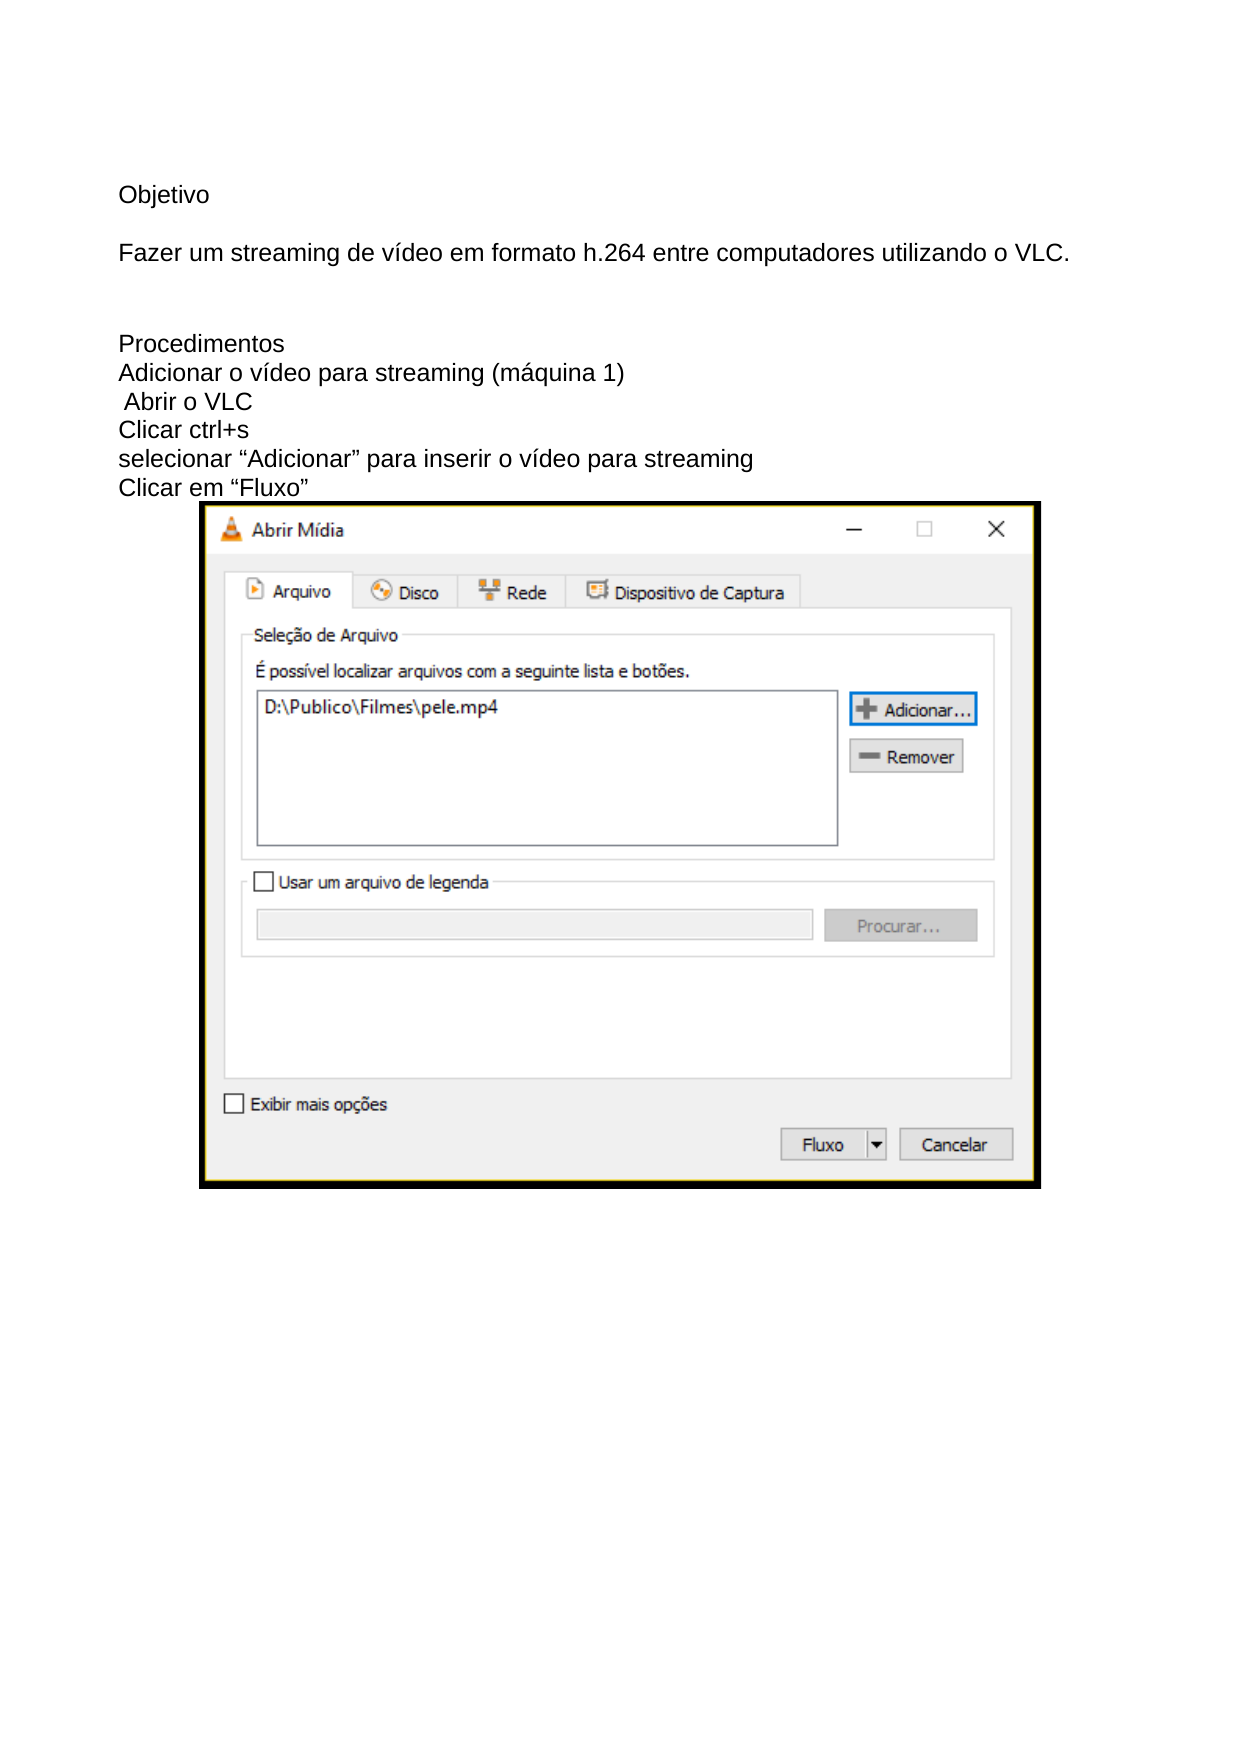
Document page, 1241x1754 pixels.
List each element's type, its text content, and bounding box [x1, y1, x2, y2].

text Abrir o VLC [118, 386, 1122, 415]
text Procedimentos [118, 329, 1122, 358]
picture [199, 501, 1042, 1189]
text Fazer um streaming de vídeo em formato h.264 entre computadores utilizando o VLC. [118, 238, 1122, 267]
text Clicar em “Fluxo” [118, 473, 1122, 501]
text Objetivo [118, 180, 1122, 209]
text Clicar ctrl+s [118, 415, 1122, 444]
text selecionar “Adicionar” para inserir o vídeo para streaming [118, 444, 1122, 473]
text Adicionar o vídeo para streaming (máquina 1) [118, 358, 1122, 386]
